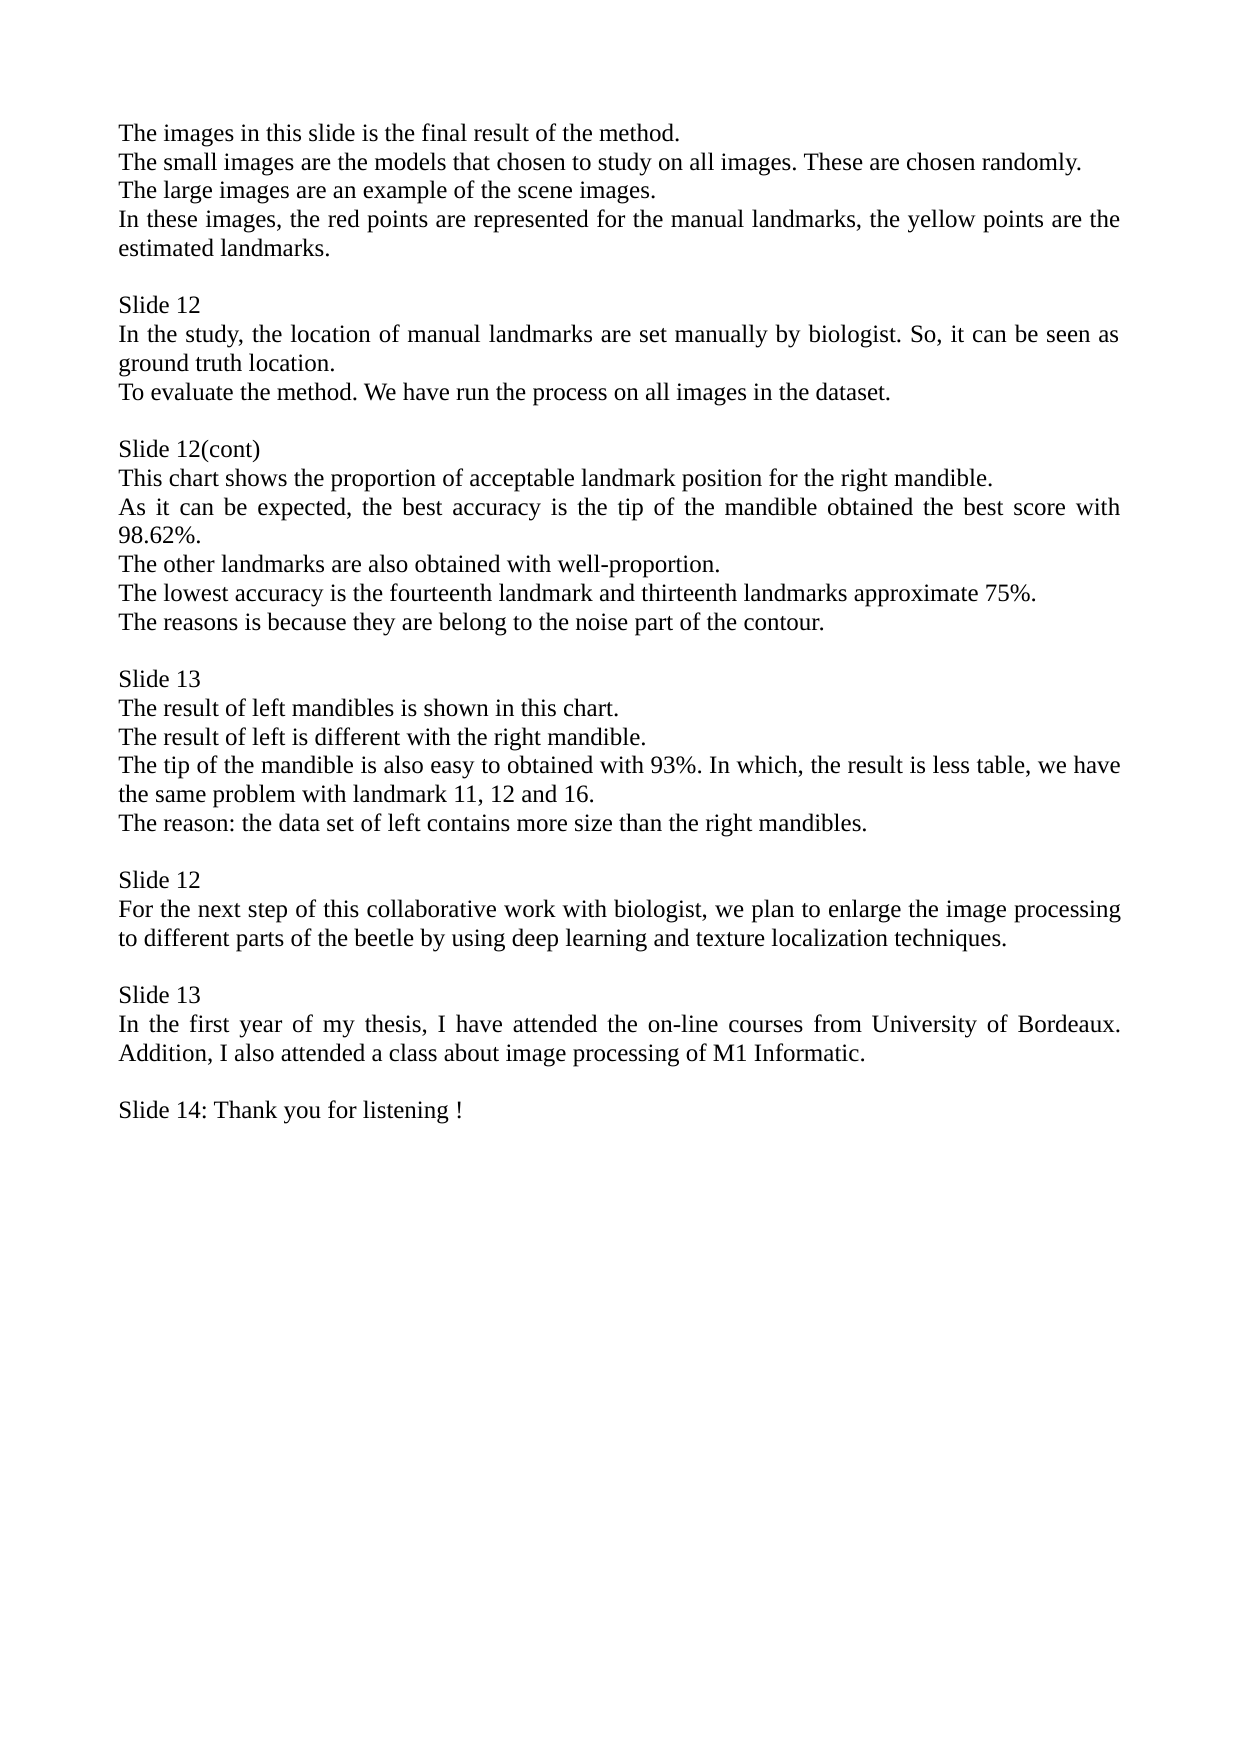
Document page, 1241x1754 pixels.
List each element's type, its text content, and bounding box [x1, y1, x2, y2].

text The tip of the mandible is also easy to obtained with 93%. In which, the result is less table, we have the same problem with landmark 11, 12 and 16. [118, 751, 1122, 808]
text Slide 13 [118, 664, 1122, 693]
text To evaluate the method. We have run the process on all images in the dataset. [118, 377, 1122, 406]
text Slide 12(cont) [118, 434, 1122, 463]
text Slide 13 [118, 981, 1122, 1009]
text The result of left mandibles is shown in this chart. [118, 693, 1122, 722]
text The large images are an example of the scene images. [118, 176, 1122, 204]
text The small images are the models that chosen to study on all images. These are chosen randomly. [118, 147, 1122, 176]
text For the next step of this collaborative work with biologist, we plan to enlarge the image processing to different parts of the beetle by using deep learning and texture localization techniques. [118, 894, 1122, 952]
text In the study, the location of manual landmarks are set manually by biologist. So, it can be seen as ground truth location. [118, 319, 1122, 377]
text Slide 14: Thank you for listening ! [118, 1096, 1122, 1124]
text The result of left is different with the right mandible. [118, 722, 1122, 751]
text In the first year of my thesis, I have attended the on-line courses from University of Bordeaux. Addition, I also attended a class about image processing of M1 Informatic. [118, 1009, 1122, 1067]
text The images in this slide is the final result of the method. [118, 118, 1122, 147]
text The reason: the data set of left contains more size than the right mandibles. [118, 808, 1122, 837]
text The lowest accuracy is the fourteenth landmark and thirteenth landmarks approximate 75%. [118, 578, 1122, 607]
text The other landmarks are also obtained with well-proportion. [118, 549, 1122, 578]
text In these images, the red points are represented for the manual landmarks, the yellow points are the estimated landmarks. [118, 204, 1122, 262]
text This chart shows the proportion of acceptable landmark position for the right mandible. [118, 463, 1122, 492]
text As it can be expected, the best accuracy is the tip of the mandible obtained the best score with 98.62%. [118, 492, 1122, 549]
text Slide 12 [118, 866, 1122, 894]
text The reasons is because they are belong to the noise part of the contour. [118, 607, 1122, 636]
text Slide 12 [118, 291, 1122, 319]
